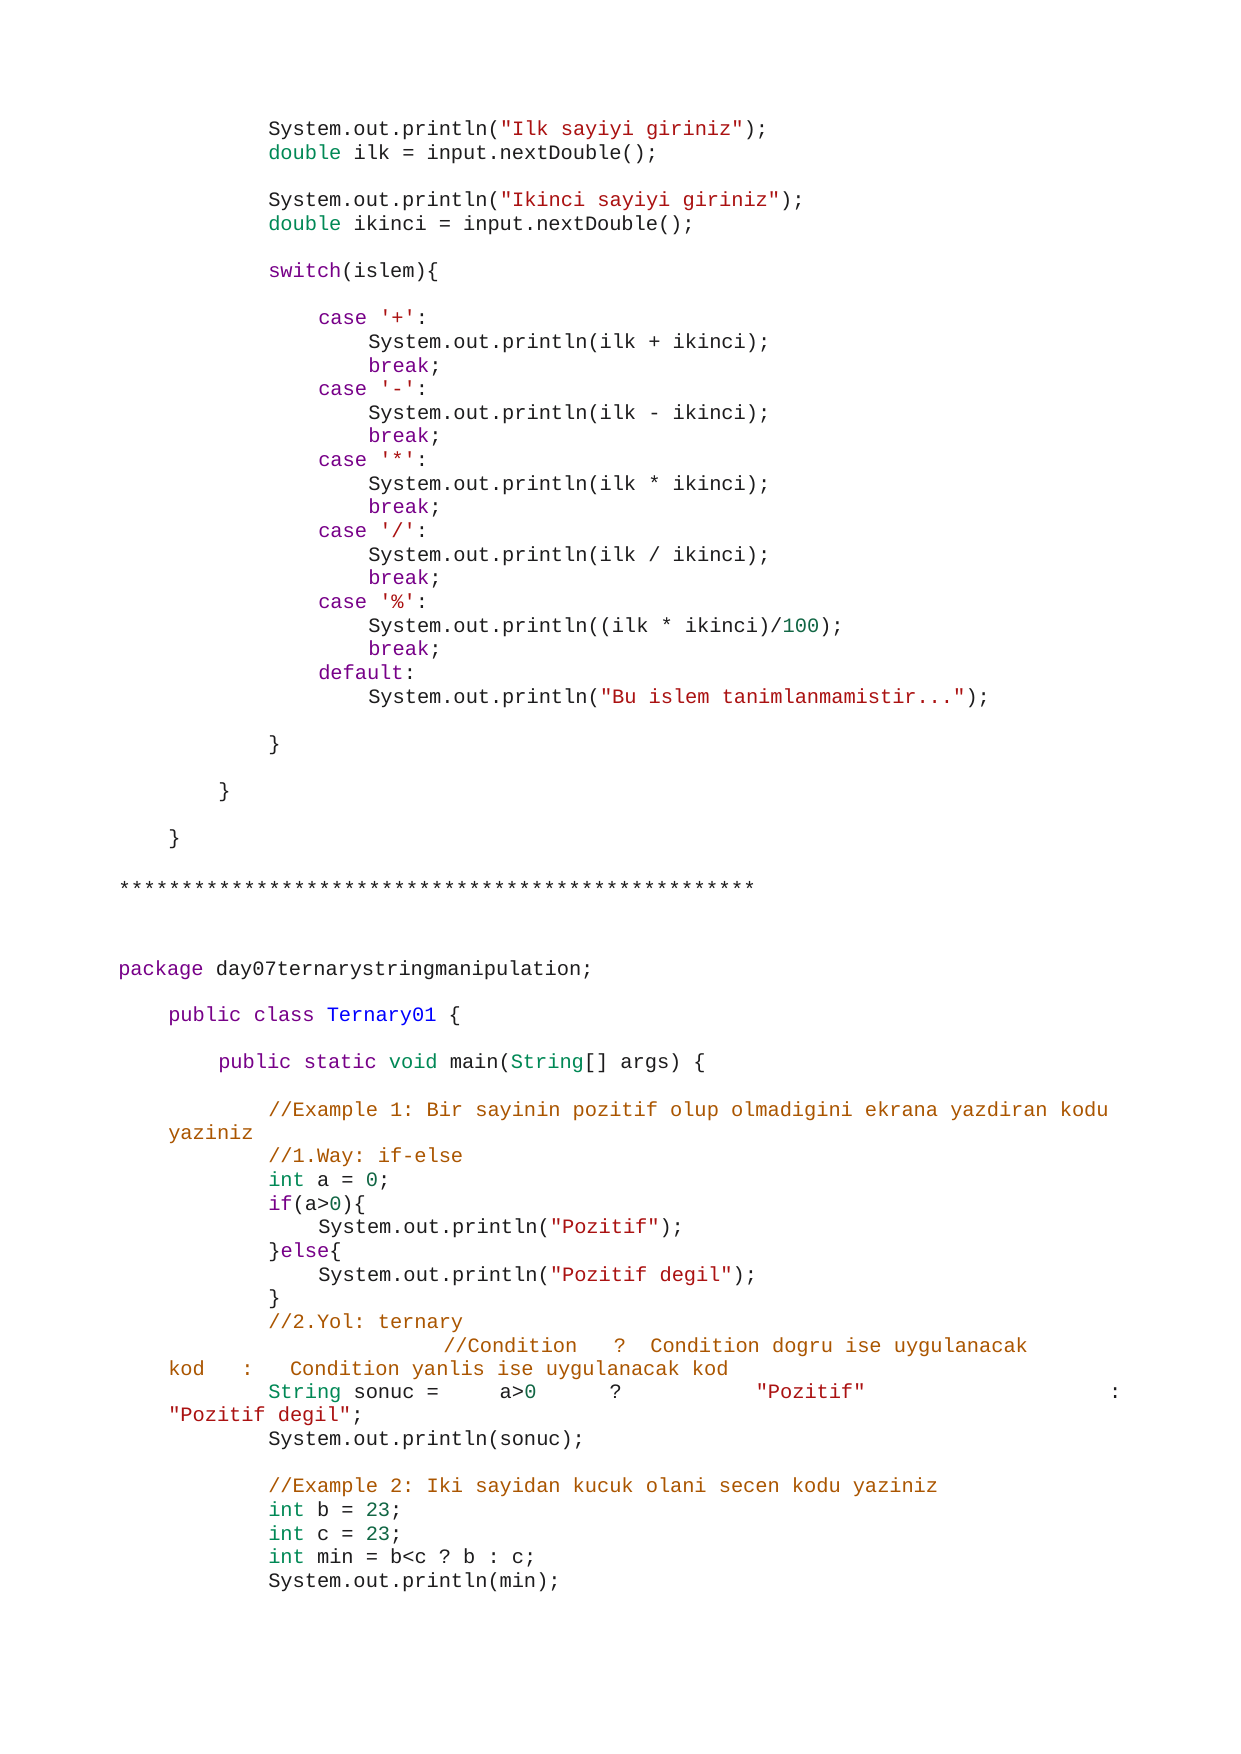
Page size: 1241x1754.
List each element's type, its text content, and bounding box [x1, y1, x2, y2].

text double ilk = input.nextDouble(); [168, 142, 1122, 165]
text ​ [168, 1028, 1122, 1052]
text ​ [168, 165, 1122, 189]
text System.out.println(ilk + ikinci); [168, 331, 1122, 354]
text switch(islem){ [168, 260, 1122, 284]
text ​ [168, 757, 1122, 780]
text System.out.println(sonuc); [168, 1428, 1122, 1452]
text break; [168, 496, 1122, 520]
text if(a>0){ [168, 1193, 1122, 1216]
text double ikinci = input.nextDouble(); [168, 213, 1122, 236]
text //1.Way: if-else [168, 1146, 1122, 1169]
text System.out.println(min); [168, 1570, 1122, 1593]
text int c = 23; [168, 1523, 1122, 1546]
text System.out.println(ilk * ikinci); [168, 473, 1122, 496]
text break; [168, 638, 1122, 662]
text System.out.println("Ikinci sayiyi giriniz"); [168, 189, 1122, 213]
text *************************************************** [118, 878, 1122, 902]
text } [168, 780, 1122, 804]
text ​ [168, 709, 1122, 733]
text case '/': [168, 520, 1122, 544]
text System.out.println("Ilk sayiyi giriniz"); [168, 118, 1122, 142]
text //Example 1: Bir sayinin pozitif olup olmadigini ekrana yazdiran kodu yaziniz [168, 1099, 1122, 1146]
text break; [168, 567, 1122, 591]
text public class Ternary01 { [168, 1005, 1122, 1028]
text default: [168, 662, 1122, 686]
text int min = b<c ? b : c; [168, 1546, 1122, 1570]
text }else{ [168, 1240, 1122, 1264]
text } [168, 733, 1122, 757]
text case '*': [168, 449, 1122, 473]
text break; [168, 426, 1122, 449]
text //2.Yol: ternary [168, 1311, 1122, 1335]
text String sonuc = a>0 ? "Pozitif" : "Pozitif degil"; [168, 1381, 1122, 1428]
text case '-': [168, 378, 1122, 402]
text break; [168, 354, 1122, 378]
text int a = 0; [168, 1169, 1122, 1193]
text } [168, 1287, 1122, 1311]
text System.out.println(ilk - ikinci); [168, 402, 1122, 426]
text System.out.println((ilk * ikinci)/100); [168, 615, 1122, 638]
text public static void main(String[] args) { [168, 1052, 1122, 1075]
text ​ [168, 1593, 1122, 1617]
text System.out.println("Pozitif"); [168, 1216, 1122, 1240]
text ​ [168, 1075, 1122, 1099]
text } [168, 827, 1122, 851]
text System.out.println("Pozitif degil"); [168, 1264, 1122, 1287]
text int b = 23; [168, 1499, 1122, 1523]
text ​ [168, 1452, 1122, 1475]
text case '+': [168, 307, 1122, 331]
text System.out.println("Bu islem tanimlanmamistir..."); [168, 686, 1122, 709]
text System.out.println(ilk / ikinci); [168, 544, 1122, 567]
text case '%': [168, 591, 1122, 615]
text //Example 2: Iki sayidan kucuk olani secen kodu yaziniz [168, 1475, 1122, 1499]
text ​ [168, 236, 1122, 260]
text package day07ternarystringmanipulation; [118, 958, 1122, 981]
text ​ [168, 284, 1122, 307]
text ​ [168, 804, 1122, 827]
text //Condition ? Condition dogru ise uygulanacak kod : Condition yanlis ise uygulanacak kod [168, 1335, 1122, 1381]
text ​ [168, 981, 1122, 1005]
